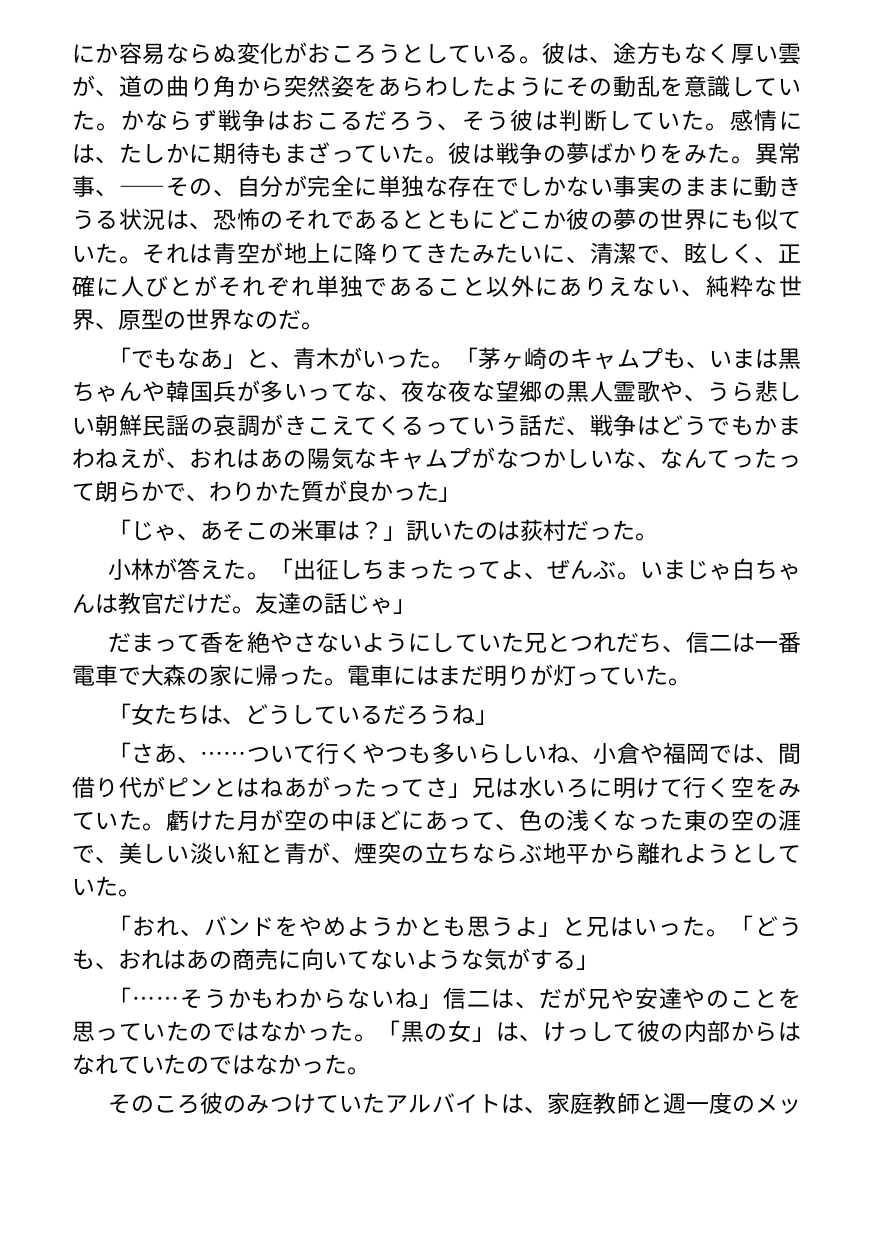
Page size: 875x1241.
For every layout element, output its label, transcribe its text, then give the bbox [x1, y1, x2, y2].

text だまって香を絶やさないようにしていた兄とつれだち、信二は一番電車で大森の家に帰った。電車にはまだ明りが灯っていた。 [72, 625, 802, 691]
text にか容易ならぬ変化がおころうとしている。彼は、途方もなく厚い雲が、道の曲り角から突然姿をあらわしたようにその動乱を意識していた。かならず戦争はおこるだろう、そう彼は判断していた。感情には、たしかに期待もまざっていた。彼は戦争の夢ばかりをみた。異常事、――その、自分が完全に単独な存在でしかない事実のままに動きうる状況は、恐怖のそれであるとともにどこか彼の夢の世界にも似ていた。それは青空が地上に降りてきたみたいに、清潔で、眩しく、正確に人びとがそれぞれ単独であること以外にありえない、純粋な世界、原型の世界なのだ。 [72, 36, 802, 335]
text そのころ彼のみつけていたアルバイトは、家庭教師と週一度のメッ [72, 1086, 802, 1119]
text 「じゃ、あそこの米軍は？」訊いたのは荻村だった。 [72, 513, 802, 546]
text 「おれ、バンドをやめようかとも思うよ」と兄はいった。「どうも、おれはあの商売に向いてないような気がする」 [72, 908, 802, 975]
text 「さあ、……ついて行くやつも多いらしいね、小倉や福岡では、間借り代がピンとはねあがったってさ」兄は水いろに明けて行く空をみていた。虧けた月が空の中ほどにあって、色の浅くなった東の空の涯で、美しい淡い紅と青が、煙突の立ちならぶ地平から離れようとしていた。 [72, 736, 802, 902]
text 「でもなあ」と、青木がいった。「茅ヶ崎のキャムプも、いまは黒ちゃんや韓国兵が多いってな、夜な夜な望郷の黒人霊歌や、うら悲しい朝鮮民謡の哀調がきこえてくるっていう話だ、戦争はどうでもかまわねえが、おれはあの陽気なキャムプがなつかしいな、なんてったって朗らかで、わりかた質が良かった」 [72, 341, 802, 507]
text 小林が答えた。「出征しちまったってよ、ぜんぶ。いまじゃ白ちゃんは教官だけだ。友達の話じゃ」 [72, 552, 802, 619]
text 「……そうかもわからないね」信二は、だが兄や安達やのことを思っていたのではなかった。「黒の女」は、けっして彼の内部からはなれていたのではなかった。 [72, 981, 802, 1080]
text 「女たちは、どうしているだろうね」 [72, 697, 802, 730]
